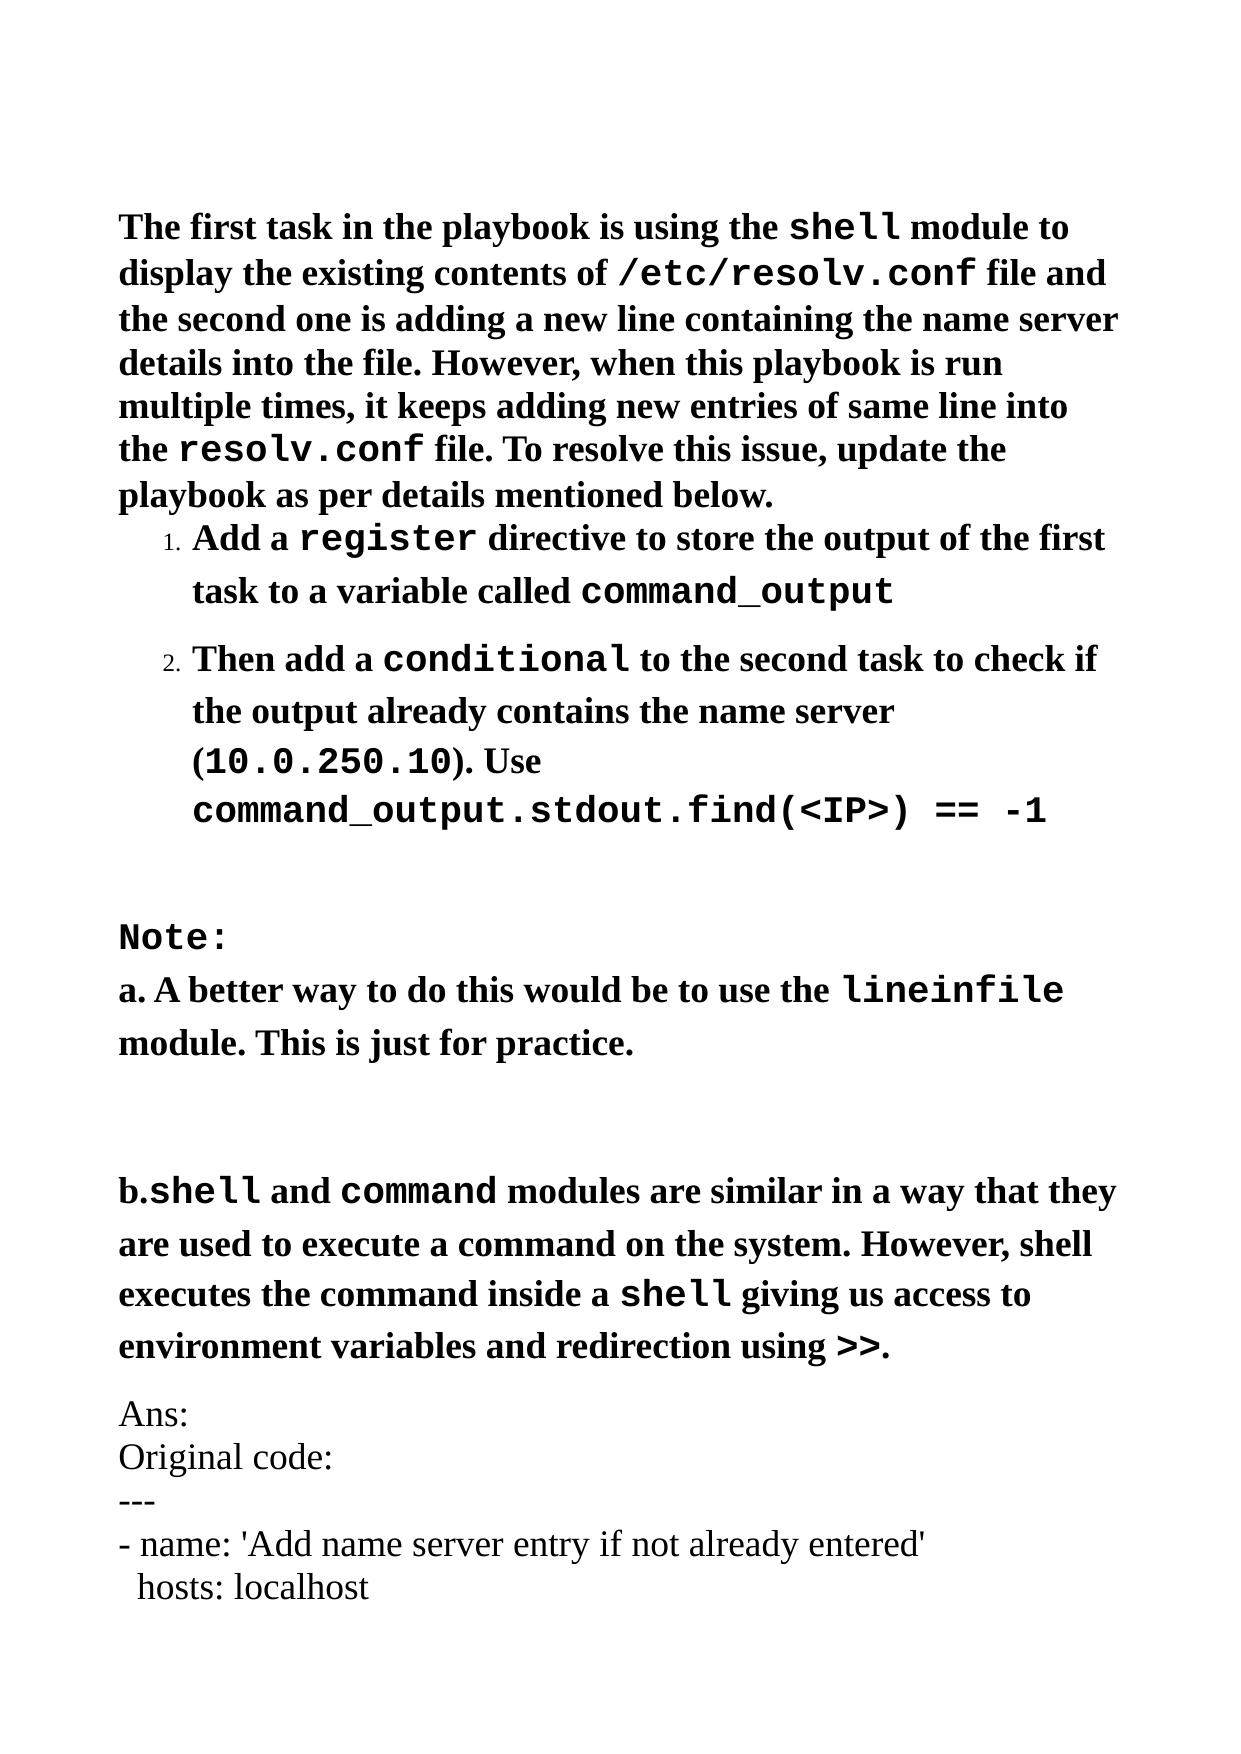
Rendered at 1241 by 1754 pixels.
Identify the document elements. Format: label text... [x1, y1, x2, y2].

text --- [118, 1478, 1122, 1521]
text Ans: [118, 1392, 1122, 1435]
text Note: a. A better way to do this would be to use the lineinfile module. This is just for practice. b.shell and command modules are similar in a way that they are used to execute a command on the system. However, shell executes the command inside a shell giving us access to environment variables and redirection using >>. [118, 918, 1122, 1370]
text - name: 'Add name server entry if not already entered' [118, 1521, 1122, 1564]
text The first task in the playbook is using the shell module to display the existing contents of /etc/resolv.conf file and the second one is adding a new line containing the name server details into the file. However, when this playbook is run multiple times, it keeps adding new entries of same line into the resolv.conf file. To resolve this issue, update the playbook as per details mentioned below. [118, 118, 1122, 516]
text Original code: [118, 1435, 1122, 1478]
list Then add a conditional to the second task to check if the output already contains the name server (10.0.250.10). Use command_output.stdout.find(<IP>) == -1 [162, 636, 1122, 833]
list Add a register directive to store the output of the first task to a variable called command_output [162, 516, 1122, 614]
text hosts: localhost [118, 1564, 1122, 1607]
